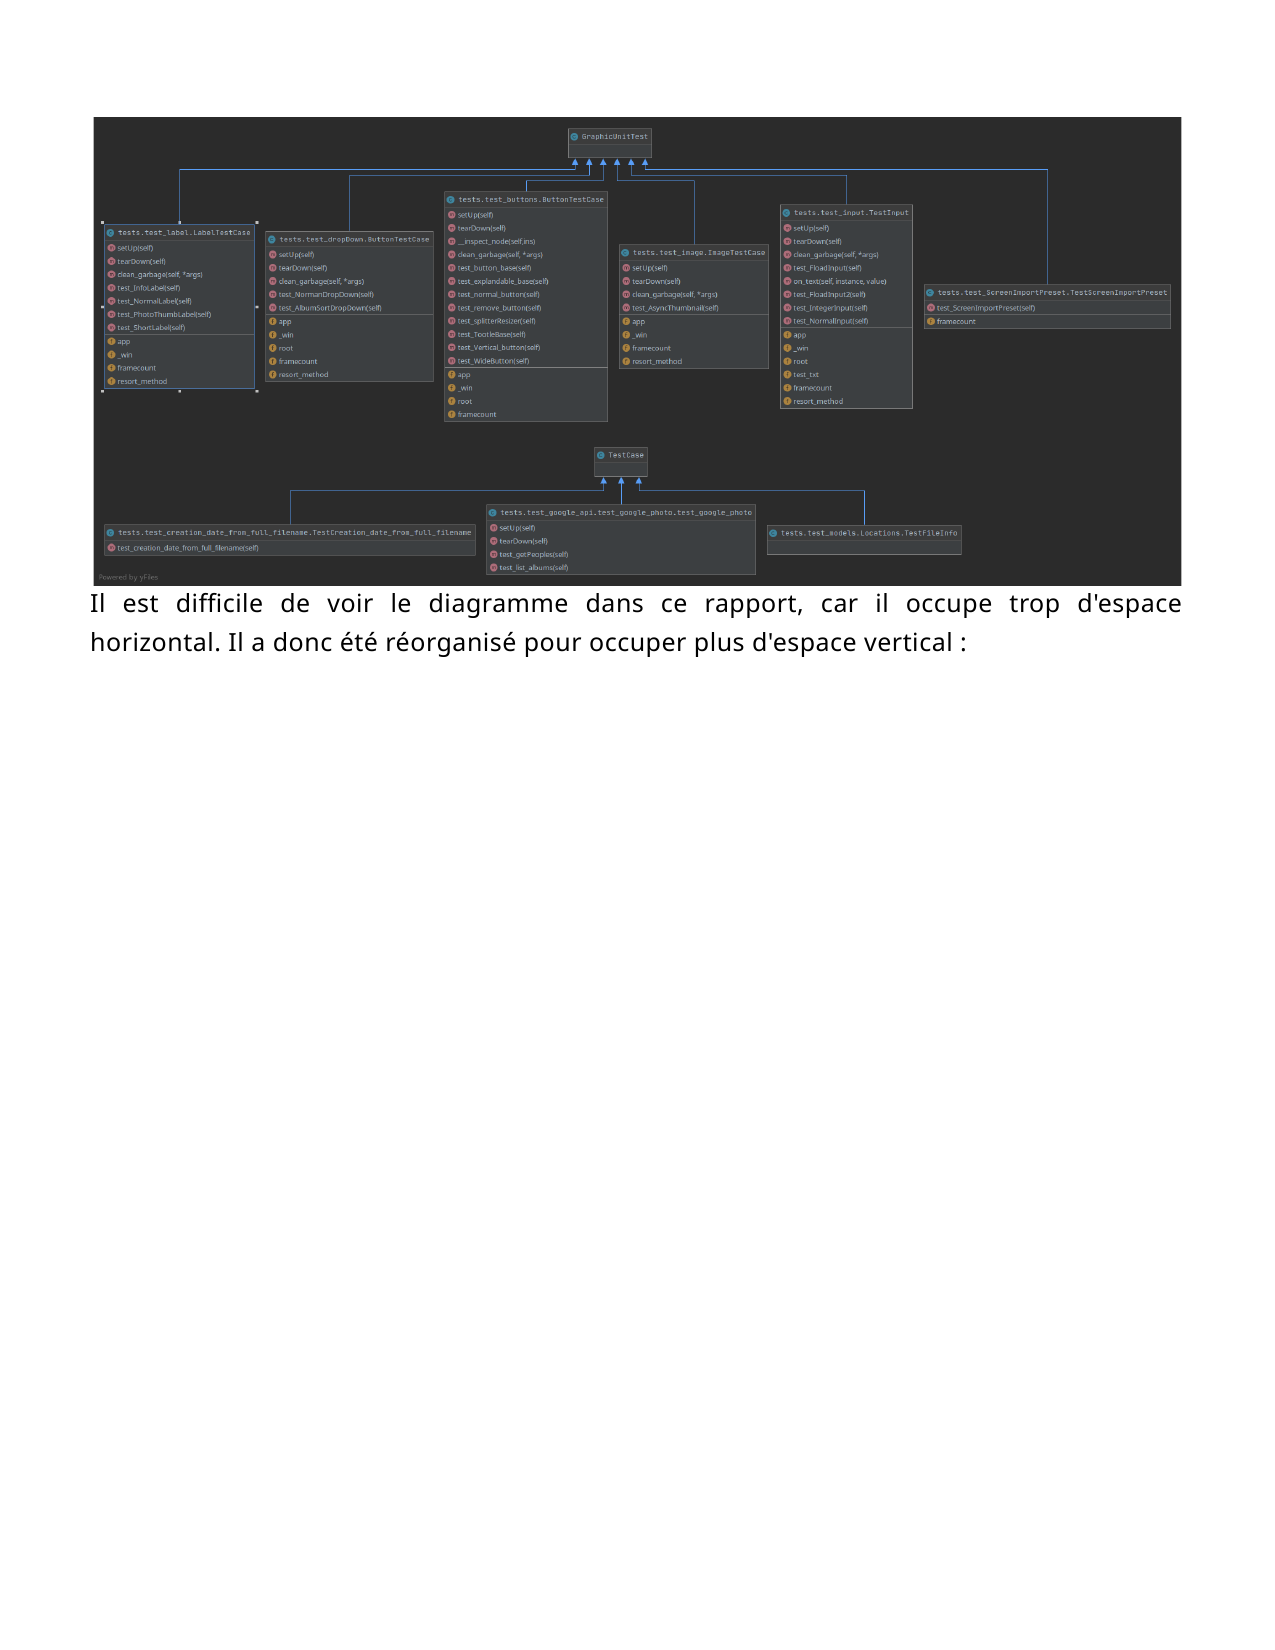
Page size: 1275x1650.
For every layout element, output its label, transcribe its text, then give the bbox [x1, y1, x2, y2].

text Il est difficile de voir le diagramme dans ce rapport, car il occupe trop d'espace horizontal. Il a donc été réorganisé pour occuper plus d'espace vertical : [90, 136, 1185, 659]
